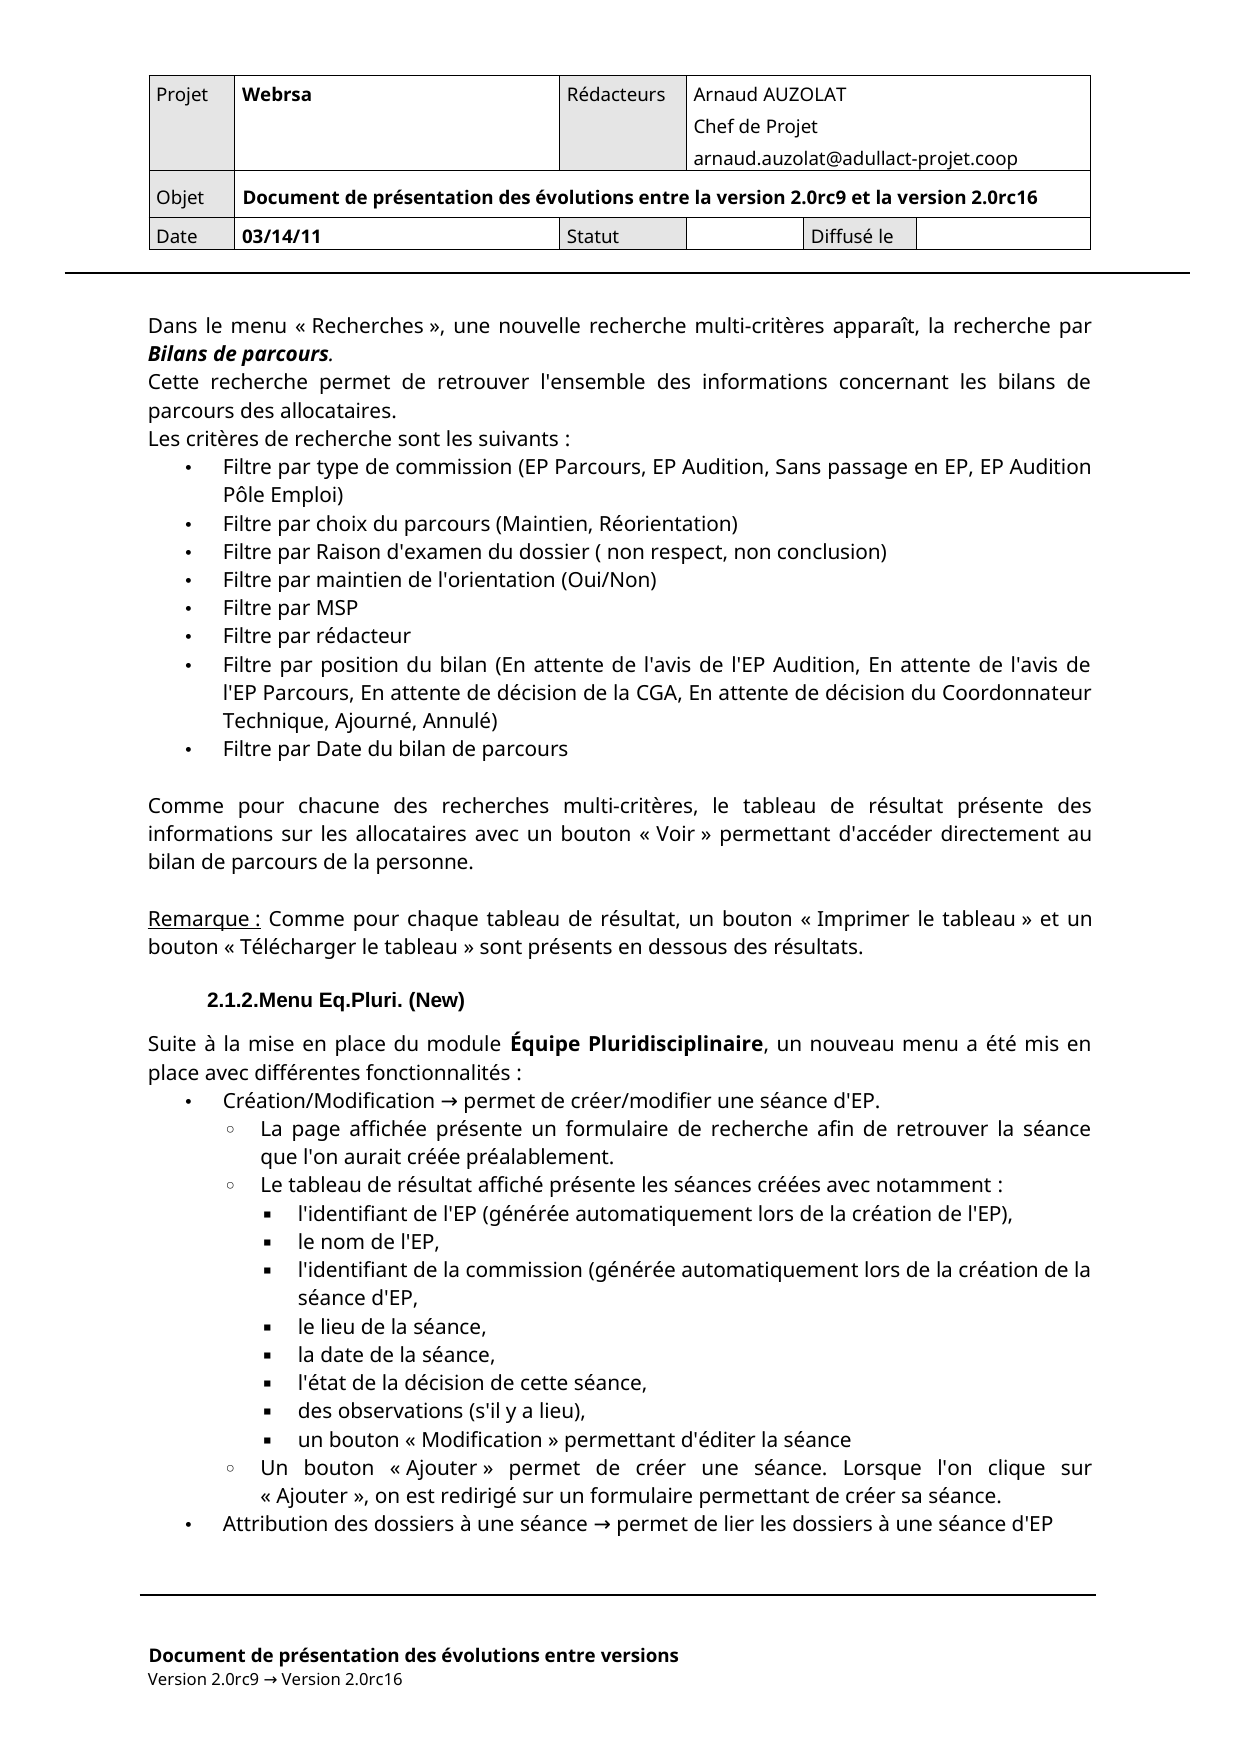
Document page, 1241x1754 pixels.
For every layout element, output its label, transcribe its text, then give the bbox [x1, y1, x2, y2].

list un bouton « Modification » permettant d'éditer la séance [260, 1425, 1092, 1453]
list l'identifiant de la commission (générée automatiquement lors de la création de la séance d'EP, [260, 1255, 1092, 1312]
text Cette recherche permet de retrouver l'ensemble des informations concernant les bilans de parcours des allocataires. [148, 367, 1092, 424]
subtitle Menu Eq.Pluri. (New) [207, 988, 1092, 1012]
list le nom de l'EP, [260, 1227, 1092, 1255]
list des observations (s'il y a lieu), [260, 1396, 1092, 1425]
list Filtre par maintien de l'orientation (Oui/Non) [185, 565, 1092, 593]
list Attribution des dossiers à une séance → permet de lier les dossiers à une séance d'EP [185, 1509, 1092, 1538]
text Remarque : Comme pour chaque tableau de résultat, un bouton « Imprimer le tableau » et un bouton « Télécharger le tableau » sont présents en dessous des résultats. [148, 904, 1092, 960]
list Création/Modification → permet de créer/modifier une séance d'EP. [185, 1086, 1092, 1114]
text Les critères de recherche sont les suivants : [148, 424, 1092, 452]
list Filtre par MSP [185, 593, 1092, 622]
list La page affichée présente un formulaire de recherche afin de retrouver la séance que l'on aurait créée préalablement. [223, 1114, 1092, 1171]
list la date de la séance, [260, 1340, 1092, 1368]
list Un bouton « Ajouter » permet de créer une séance. Lorsque l'on clique sur « Ajouter », on est redirigé sur un formulaire permettant de créer sa séance. [223, 1453, 1092, 1509]
text Suite à la mise en place du module Équipe Pluridisciplinaire, un nouveau menu a été mis en place avec différentes fonctionnalités : [148, 1029, 1092, 1086]
list Le tableau de résultat affiché présente les séances créées avec notamment : [223, 1171, 1092, 1199]
list l'identifiant de l'EP (générée automatiquement lors de la création de l'EP), [260, 1199, 1092, 1227]
list Filtre par rédacteur [185, 622, 1092, 650]
text Comme pour chacune des recherches multi-critères, le tableau de résultat présente des informations sur les allocataires avec un bouton « Voir » permettant d'accéder directement au bilan de parcours de la personne. [148, 791, 1092, 876]
list Filtre par position du bilan (En attente de l'avis de l'EP Audition, En attente de l'avis de l'EP Parcours, En attente de décision de la CGA, En attente de décision du Coordonnateur Technique, Ajourné, Annulé) [185, 650, 1092, 734]
list le lieu de la séance, [260, 1312, 1092, 1340]
list Filtre par type de commission (EP Parcours, EP Audition, Sans passage en EP, EP Audition Pôle Emploi) [185, 452, 1092, 509]
list l'état de la décision de cette séance, [260, 1368, 1092, 1396]
list Filtre par Date du bilan de parcours [185, 734, 1092, 763]
text Dans le menu « Recherches », une nouvelle recherche multi-critères apparaît, la recherche par Bilans de parcours. [148, 311, 1092, 367]
list Filtre par Raison d'examen du dossier ( non respect, non conclusion) [185, 537, 1092, 565]
list Filtre par choix du parcours (Maintien, Réorientation) [185, 509, 1092, 537]
